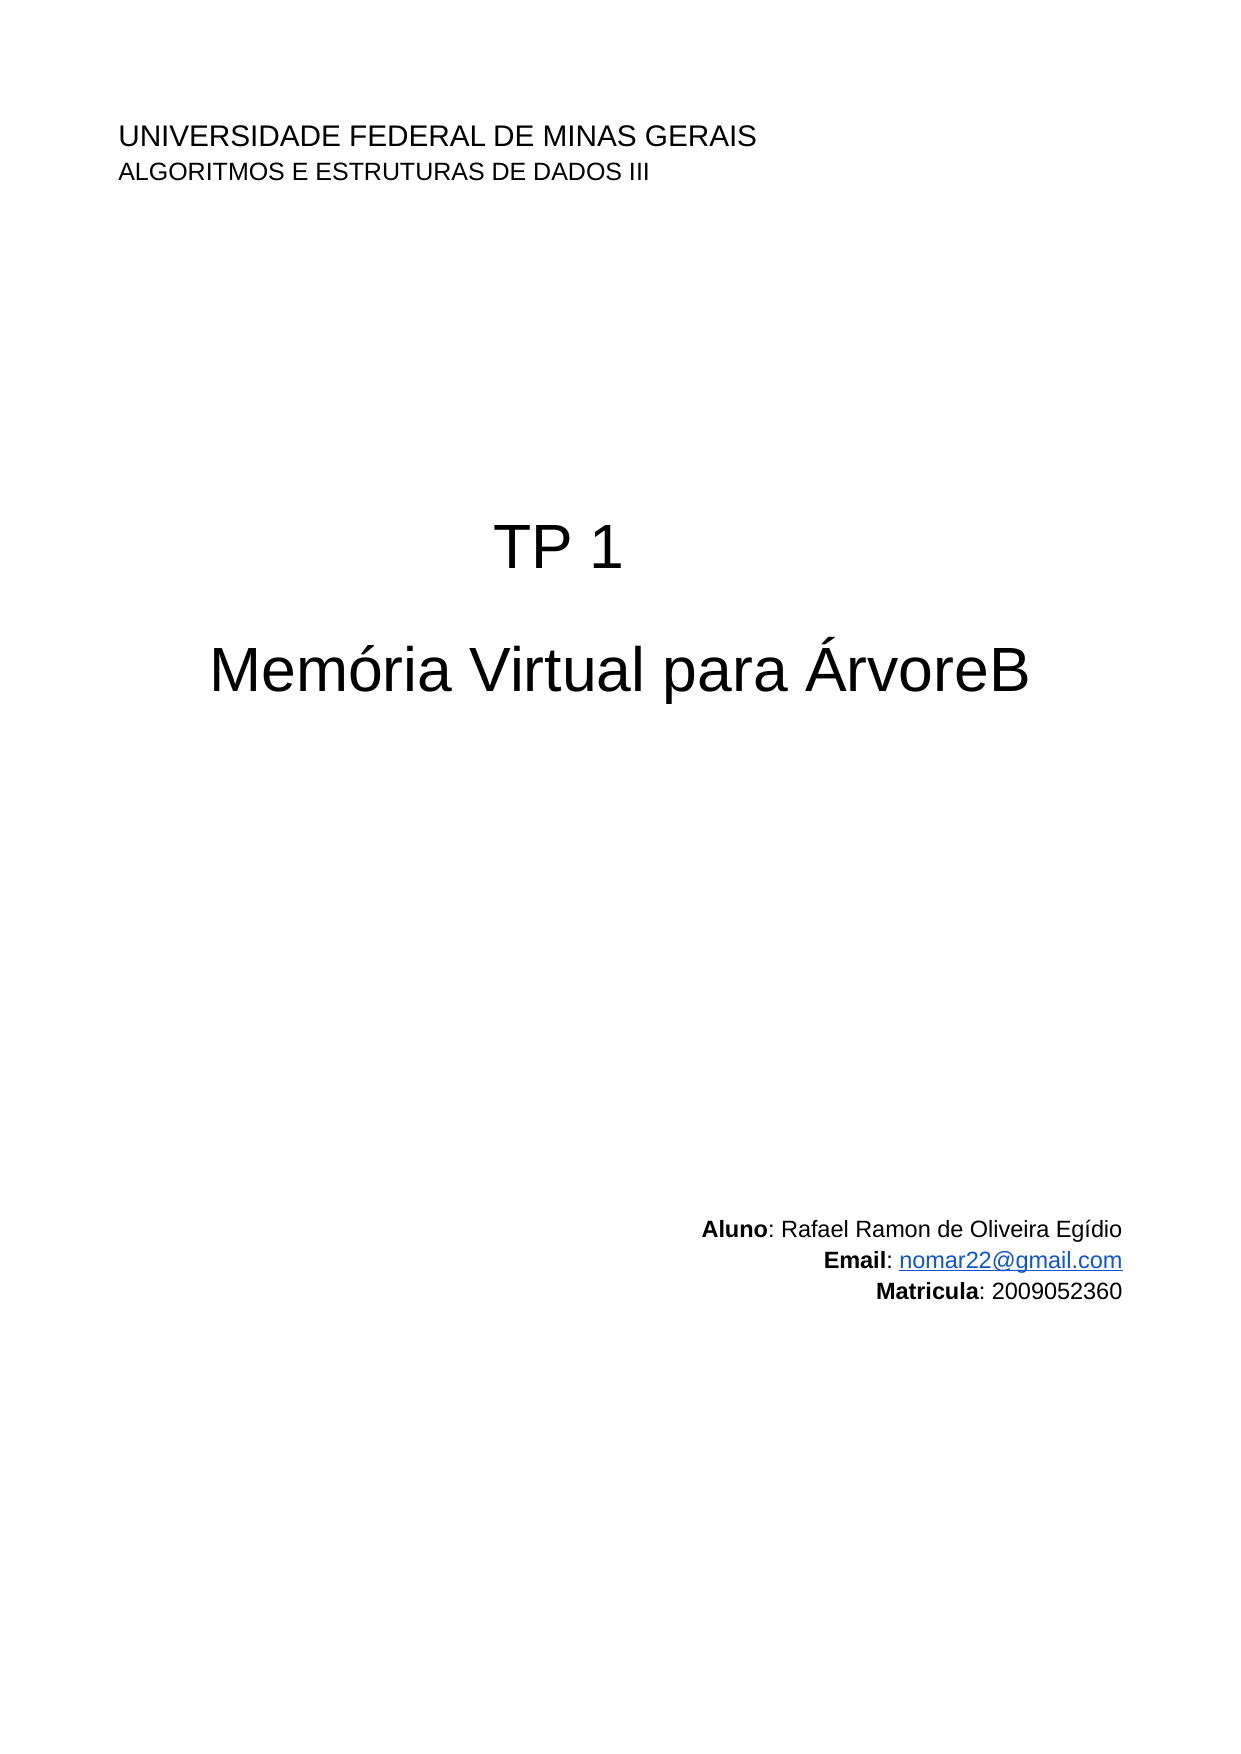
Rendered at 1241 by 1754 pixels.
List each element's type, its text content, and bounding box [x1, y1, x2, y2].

text Matricula: 2009052360 [118, 1277, 1122, 1304]
text Aluno: Rafael Ramon de Oliveira Egídio [118, 1216, 1122, 1243]
text TP 1 [418, 509, 1122, 581]
text ALGORITMOS E ESTRUTURAS DE DADOS III [118, 157, 1122, 186]
text Email: nomar22@gmail.com [118, 1246, 1122, 1273]
text UNIVERSIDADE FEDERAL DE MINAS GERAIS [118, 118, 1122, 152]
text Memória Virtual para ÁrvoreB [118, 633, 1122, 704]
